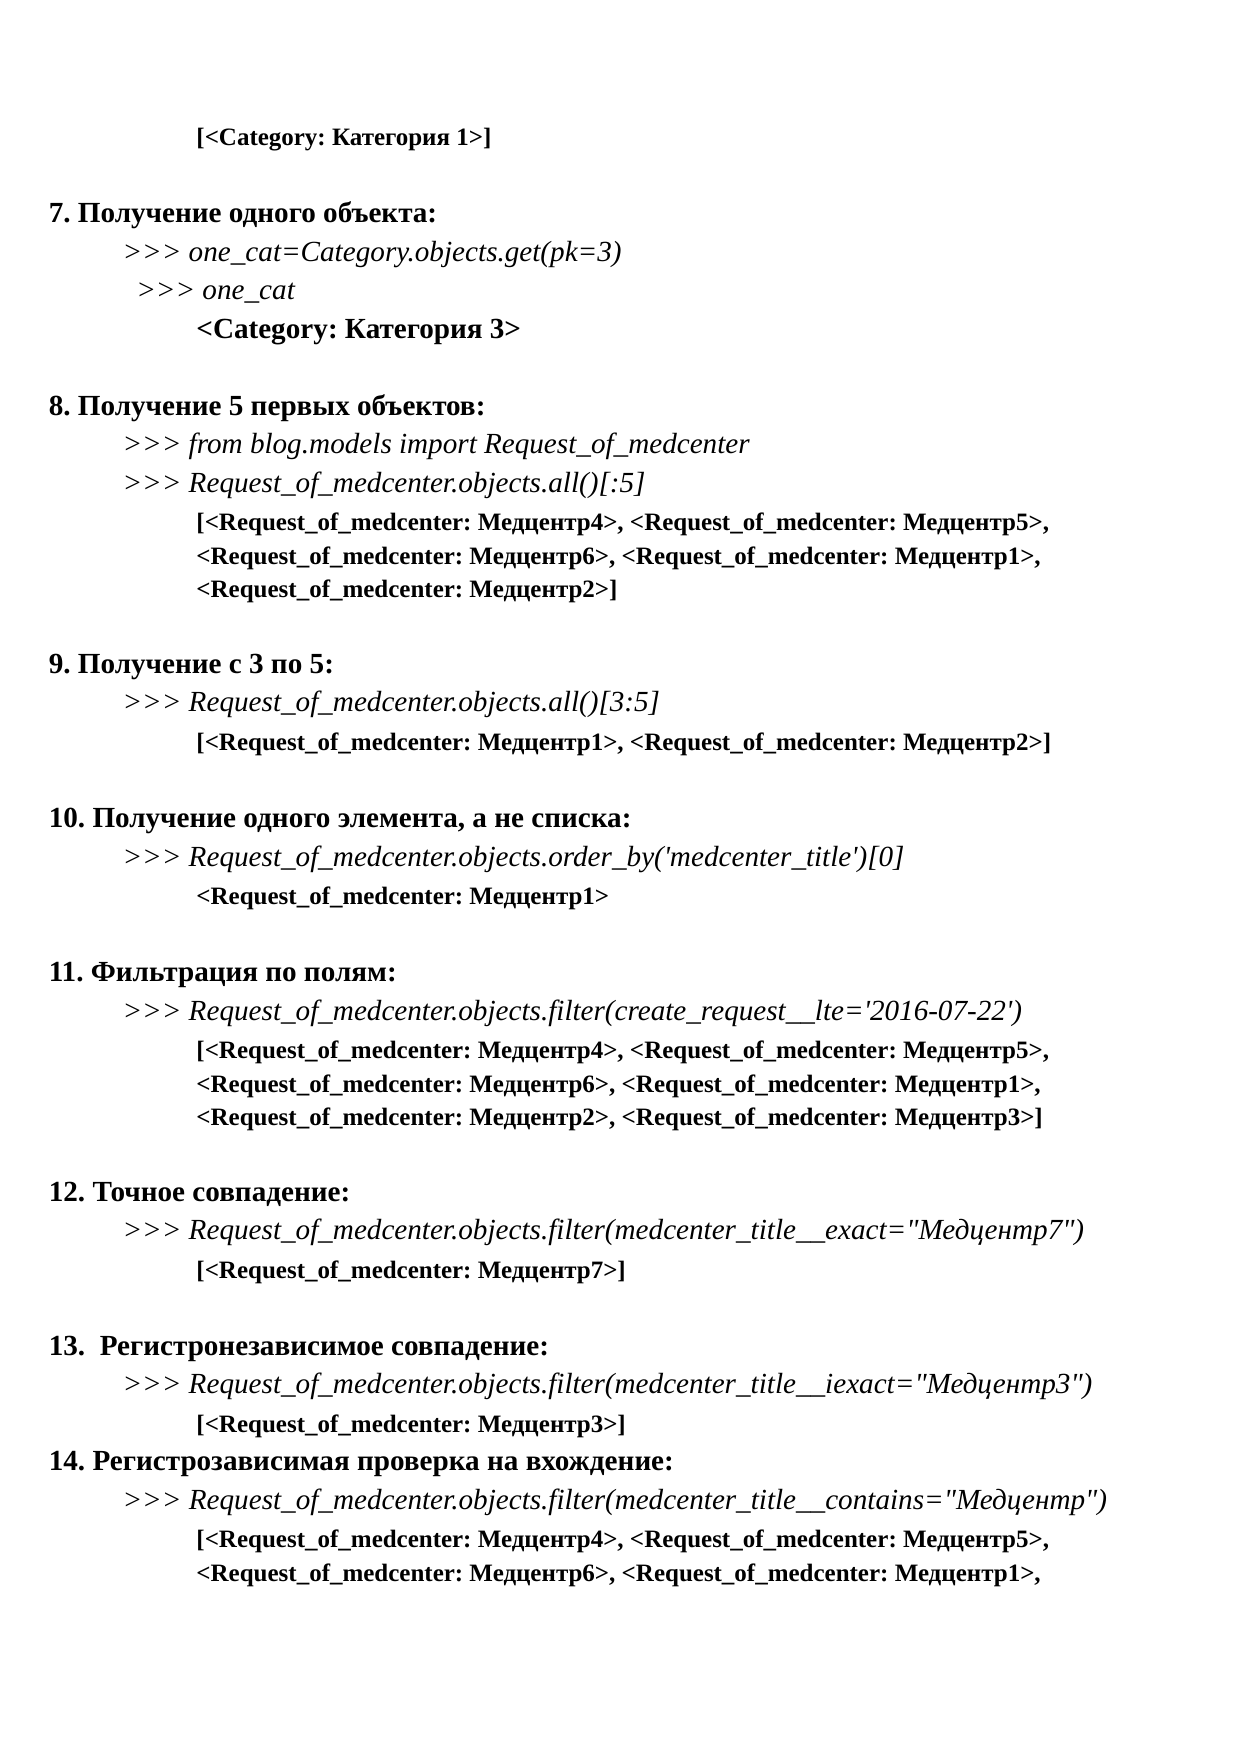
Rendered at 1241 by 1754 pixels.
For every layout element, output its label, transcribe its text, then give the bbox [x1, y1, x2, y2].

text <Request_of_medcenter: Медцентр1> [48, 877, 1194, 911]
text >>> one_cat=Category.objects.get(pk=3) [48, 234, 1194, 267]
text >>> Request_of_medcenter.objects.all()[:5] [48, 465, 1194, 498]
text 9. Получение с 3 по 5: [48, 646, 1194, 679]
text >>> Request_of_medcenter.objects.filter(medcenter_title__iexact="Медцентр3") [48, 1366, 1194, 1400]
text 12. Точное совпадение: [48, 1174, 1194, 1207]
text 14. Регистрозависимая проверка на вхождение: [48, 1443, 1194, 1477]
text [<Request_of_medcenter: Медцентр4>, <Request_of_medcenter: Медцентр5>, <Request_of_medcenter: Медцентр6>, <Request_of_medcenter: Медцентр1>, [48, 1521, 1194, 1587]
text [<Request_of_medcenter: Медцентр4>, <Request_of_medcenter: Медцентр5>, <Request_of_medcenter: Медцентр6>, <Request_of_medcenter: Медцентр1>, <Request_of_medcenter: Медцентр2>] [48, 503, 1194, 603]
text 10. Получение одного элемента, а не списка: [48, 800, 1194, 834]
text 13. Регистронезависимое совпадение: [48, 1328, 1194, 1361]
text >>> Request_of_medcenter.objects.filter(medcenter_title__exact="Медцентр7") [48, 1212, 1194, 1246]
text >>> Request_of_medcenter.objects.all()[3:5] [48, 684, 1194, 718]
text >>> Request_of_medcenter.objects.filter(medcenter_title__contains="Медцентр") [48, 1482, 1194, 1516]
text 11. Фильтрация по полям: [48, 954, 1194, 988]
text >>> from blog.models import Request_of_medcenter [48, 426, 1194, 460]
text >>> one_cat [48, 272, 1194, 306]
text >>> Request_of_medcenter.objects.filter(create_request__lte='2016-07-22') [48, 993, 1194, 1026]
text [<Request_of_medcenter: Медцентр4>, <Request_of_medcenter: Медцентр5>, <Request_of_medcenter: Медцентр6>, <Request_of_medcenter: Медцентр1>, <Request_of_medcenter: Медцентр2>, <Request_of_medcenter: Медцентр3>] [48, 1031, 1194, 1131]
text >>> Request_of_medcenter.objects.order_by('medcenter_title')[0] [48, 839, 1194, 872]
text 8. Получение 5 первых объектов: [48, 388, 1194, 421]
text [<Request_of_medcenter: Медцентр7>] [48, 1251, 1194, 1284]
text <Category: Категория 3> [48, 311, 1194, 344]
text [<Request_of_medcenter: Медцентр1>, <Request_of_medcenter: Медцентр2>] [48, 723, 1194, 757]
text [<Category: Категория 1>] [48, 118, 1194, 152]
text [<Request_of_medcenter: Медцентр3>] [48, 1405, 1194, 1438]
text 7. Получение одного объекта: [48, 195, 1194, 229]
